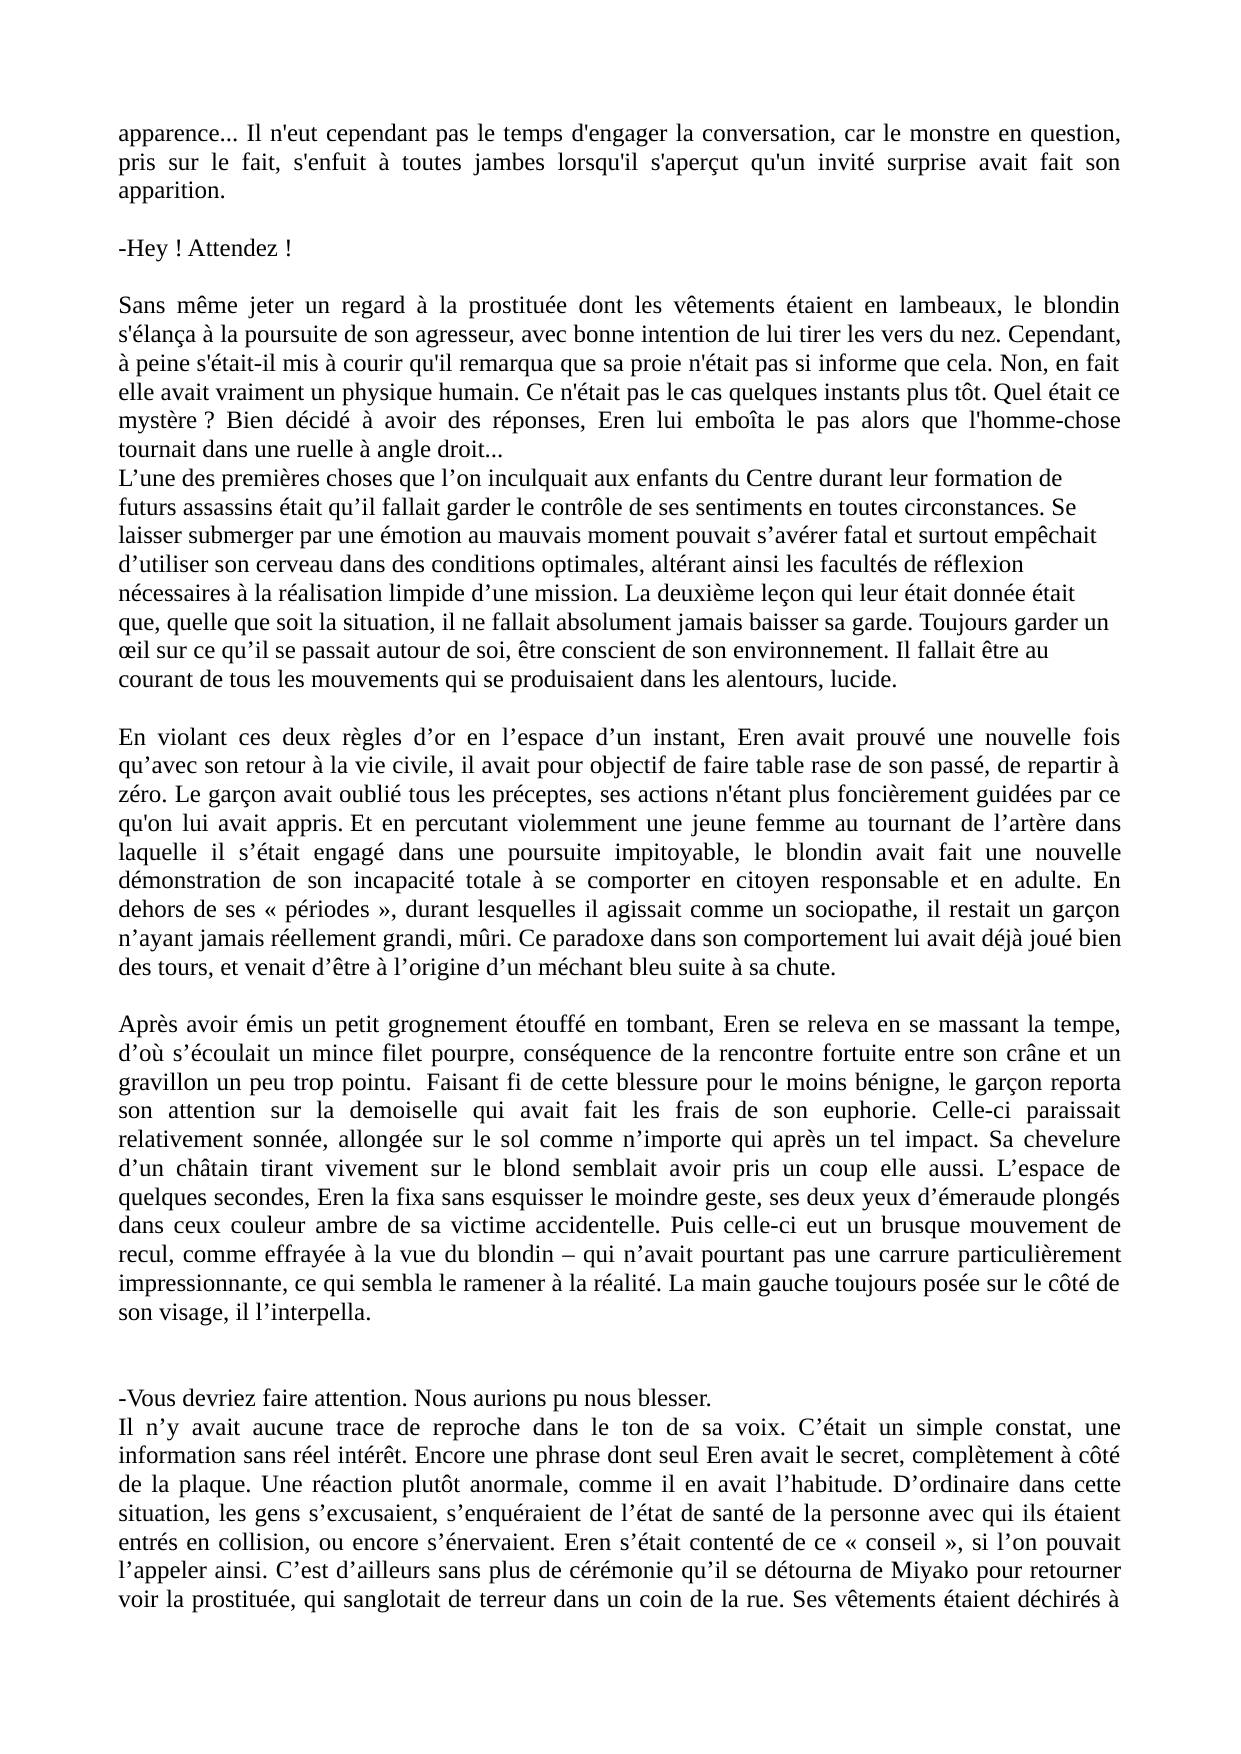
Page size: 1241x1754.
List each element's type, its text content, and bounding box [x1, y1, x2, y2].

text Sans même jeter un regard à la prostituée dont les vêtements étaient en lambeaux, le blondin s'élança à la poursuite de son agresseur, avec bonne intention de lui tirer les vers du nez. Cependant, à peine s'était-il mis à courir qu'il remarqua que sa proie n'était pas si informe que cela. Non, en fait elle avait vraiment un physique humain. Ce n'était pas le cas quelques instants plus tôt. Quel était ce mystère ? Bien décidé à avoir des réponses, Eren lui emboîta le pas alors que l'homme-chose tournait dans une ruelle à angle droit... [118, 291, 1122, 463]
text L’une des premières choses que l’on inculquait aux enfants du Centre durant leur formation de futurs assassins était qu’il fallait garder le contrôle de ses sentiments en toutes circonstances. Se laisser submerger par une émotion au mauvais moment pouvait s’avérer fatal et surtout empêchait d’utiliser son cerveau dans des conditions optimales, altérant ainsi les facultés de réflexion nécessaires à la réalisation limpide d’une mission. La deuxième leçon qui leur était donnée était que, quelle que soit la situation, il ne fallait absolument jamais baisser sa garde. Toujours garder un œil sur ce qu’il se passait autour de soi, être conscient de son environnement. Il fallait être au courant de tous les mouvements qui se produisaient dans les alentours, lucide. [118, 463, 1122, 693]
text En violant ces deux règles d’or en l’espace d’un instant, Eren avait prouvé une nouvelle fois qu’avec son retour à la vie civile, il avait pour objectif de faire table rase de son passé, de repartir à zéro. Le garçon avait oublié tous les préceptes, ses actions n'étant plus foncièrement guidées par ce qu'on lui avait appris. Et en percutant violemment une jeune femme au tournant de l’artère dans laquelle il s’était engagé dans une poursuite impitoyable, le blondin avait fait une nouvelle démonstration de son incapacité totale à se comporter en citoyen responsable et en adulte. En dehors de ses « périodes », durant lesquelles il agissait comme un sociopathe, il restait un garçon n’ayant jamais réellement grandi, mûri. Ce paradoxe dans son comportement lui avait déjà joué bien des tours, et venait d’être à l’origine d’un méchant bleu suite à sa chute. [118, 722, 1122, 981]
text -Vous devriez faire attention. Nous aurions pu nous blesser. [118, 1326, 1122, 1412]
text Après avoir émis un petit grognement étouffé en tombant, Eren se releva en se massant la tempe, d’où s’écoulait un mince filet pourpre, conséquence de la rencontre fortuite entre son crâne et un gravillon un peu trop pointu. Faisant fi de cette blessure pour le moins bénigne, le garçon reporta son attention sur la demoiselle qui avait fait les frais de son euphorie. Celle-ci paraissait relativement sonnée, allongée sur le sol comme n’importe qui après un tel impact. Sa chevelure d’un châtain tirant vivement sur le blond semblait avoir pris un coup elle aussi. L’espace de quelques secondes, Eren la fixa sans esquisser le moindre geste, ses deux yeux d’émeraude plongés dans ceux couleur ambre de sa victime accidentelle. Puis celle-ci eut un brusque mouvement de recul, comme effrayée à la vue du blondin – qui n’avait pourtant pas une carrure particulièrement impressionnante, ce qui sembla le ramener à la réalité. La main gauche toujours posée sur le côté de son visage, il l’interpella. [118, 1009, 1122, 1326]
text Il n’y avait aucune trace de reproche dans le ton de sa voix. C’était un simple constat, une information sans réel intérêt. Encore une phrase dont seul Eren avait le secret, complètement à côté de la plaque. Une réaction plutôt anormale, comme il en avait l’habitude. D’ordinaire dans cette situation, les gens s’excusaient, s’enquéraient de l’état de santé de la personne avec qui ils étaient entrés en collision, ou encore s’énervaient. Eren s’était contenté de ce « conseil », si l’on pouvait l’appeler ainsi. C’est d’ailleurs sans plus de cérémonie qu’il se détourna de Miyako pour retourner voir la prostituée, qui sanglotait de terreur dans un coin de la rue. Ses vêtements étaient déchirés à [118, 1412, 1122, 1613]
text apparence... Il n'eut cependant pas le temps d'engager la conversation, car le monstre en question, pris sur le fait, s'enfuit à toutes jambes lorsqu'il s'aperçut qu'un invité surprise avait fait son apparition. [118, 118, 1122, 204]
text -Hey ! Attendez ! [118, 233, 1122, 262]
